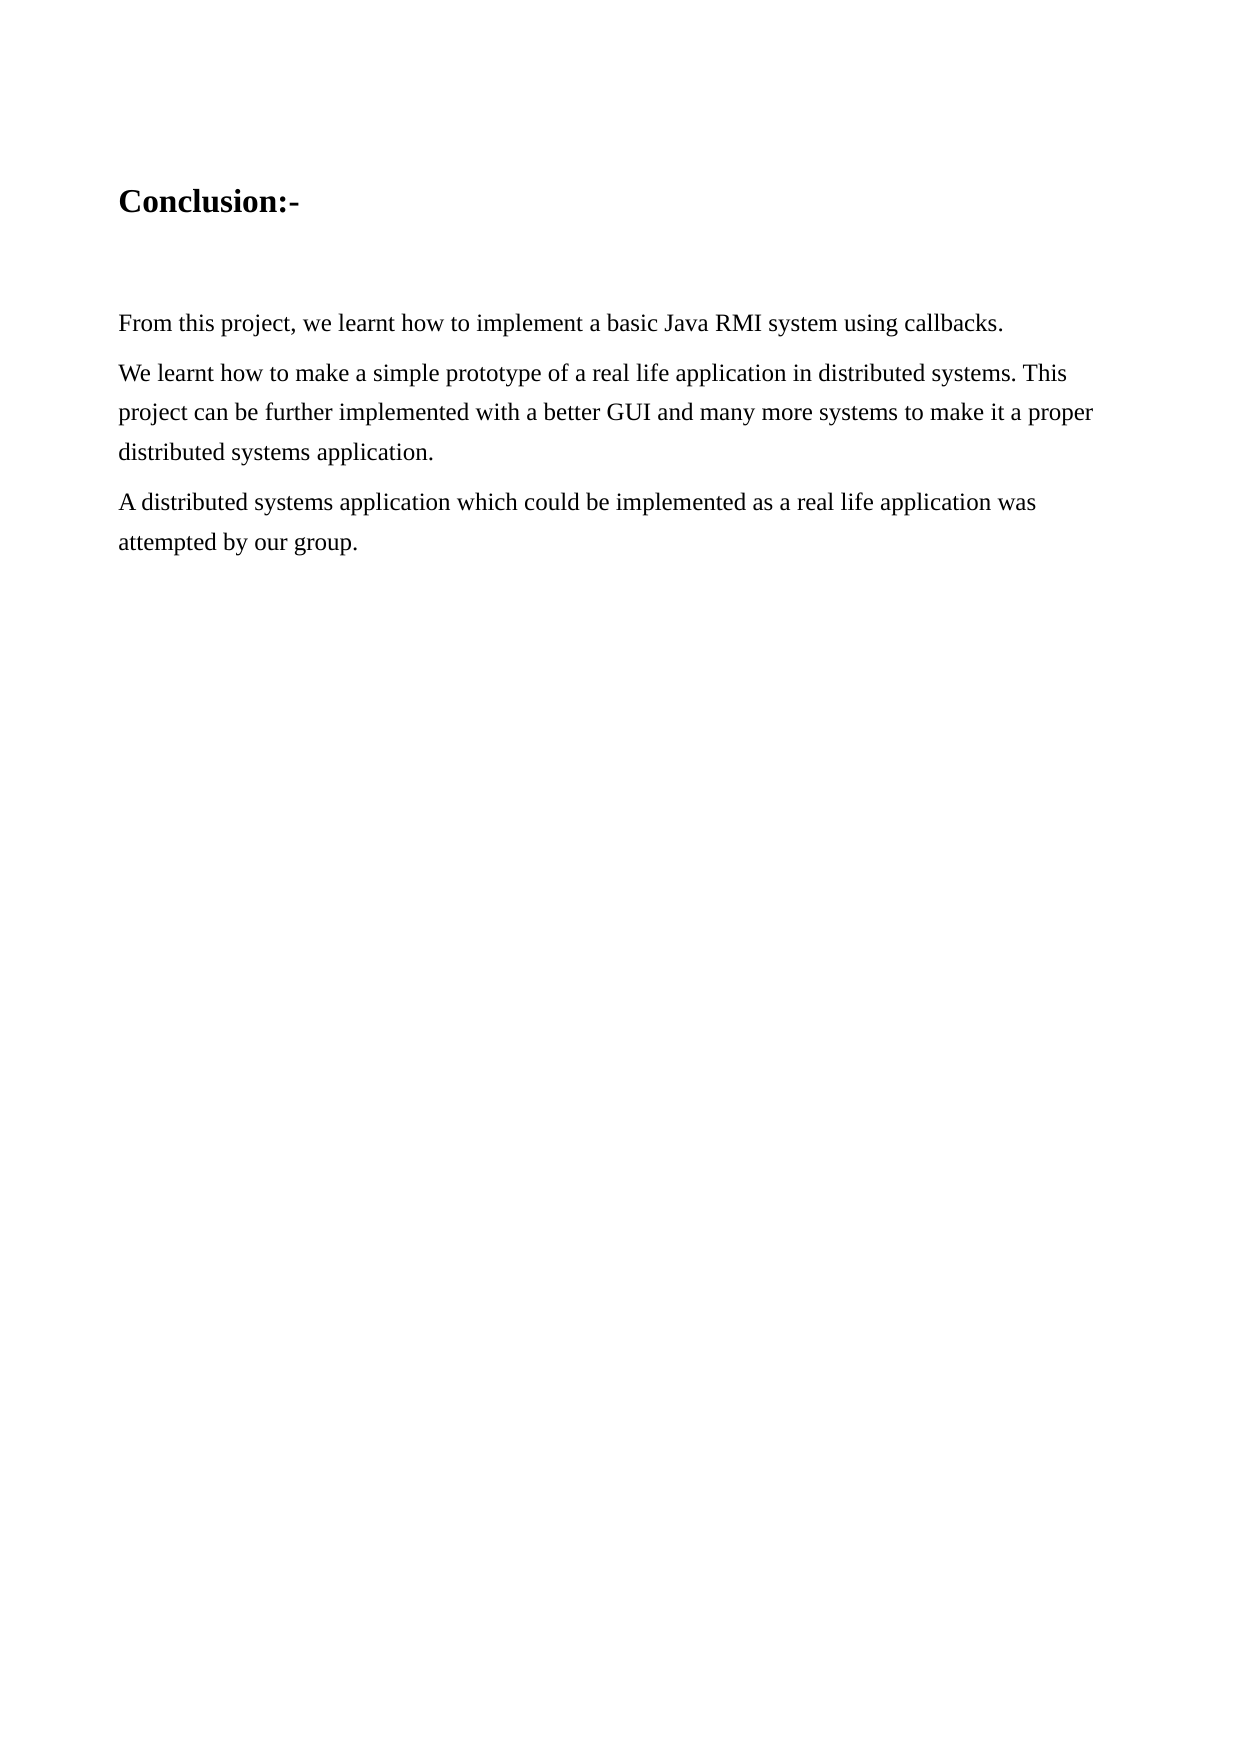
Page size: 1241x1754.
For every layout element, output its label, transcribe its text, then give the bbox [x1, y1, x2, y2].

text We learnt how to make a simple prototype of a real life application in distributed systems. This project can be further implemented with a better GUI and many more systems to make it a proper distributed systems application. [118, 358, 1122, 466]
text From this project, we learnt how to implement a basic Java RMI system using callbacks. [118, 308, 1122, 337]
text Conclusion:- [118, 181, 1122, 220]
text A distributed systems application which could be implemented as a real life application was attempted by our group. [118, 487, 1122, 555]
